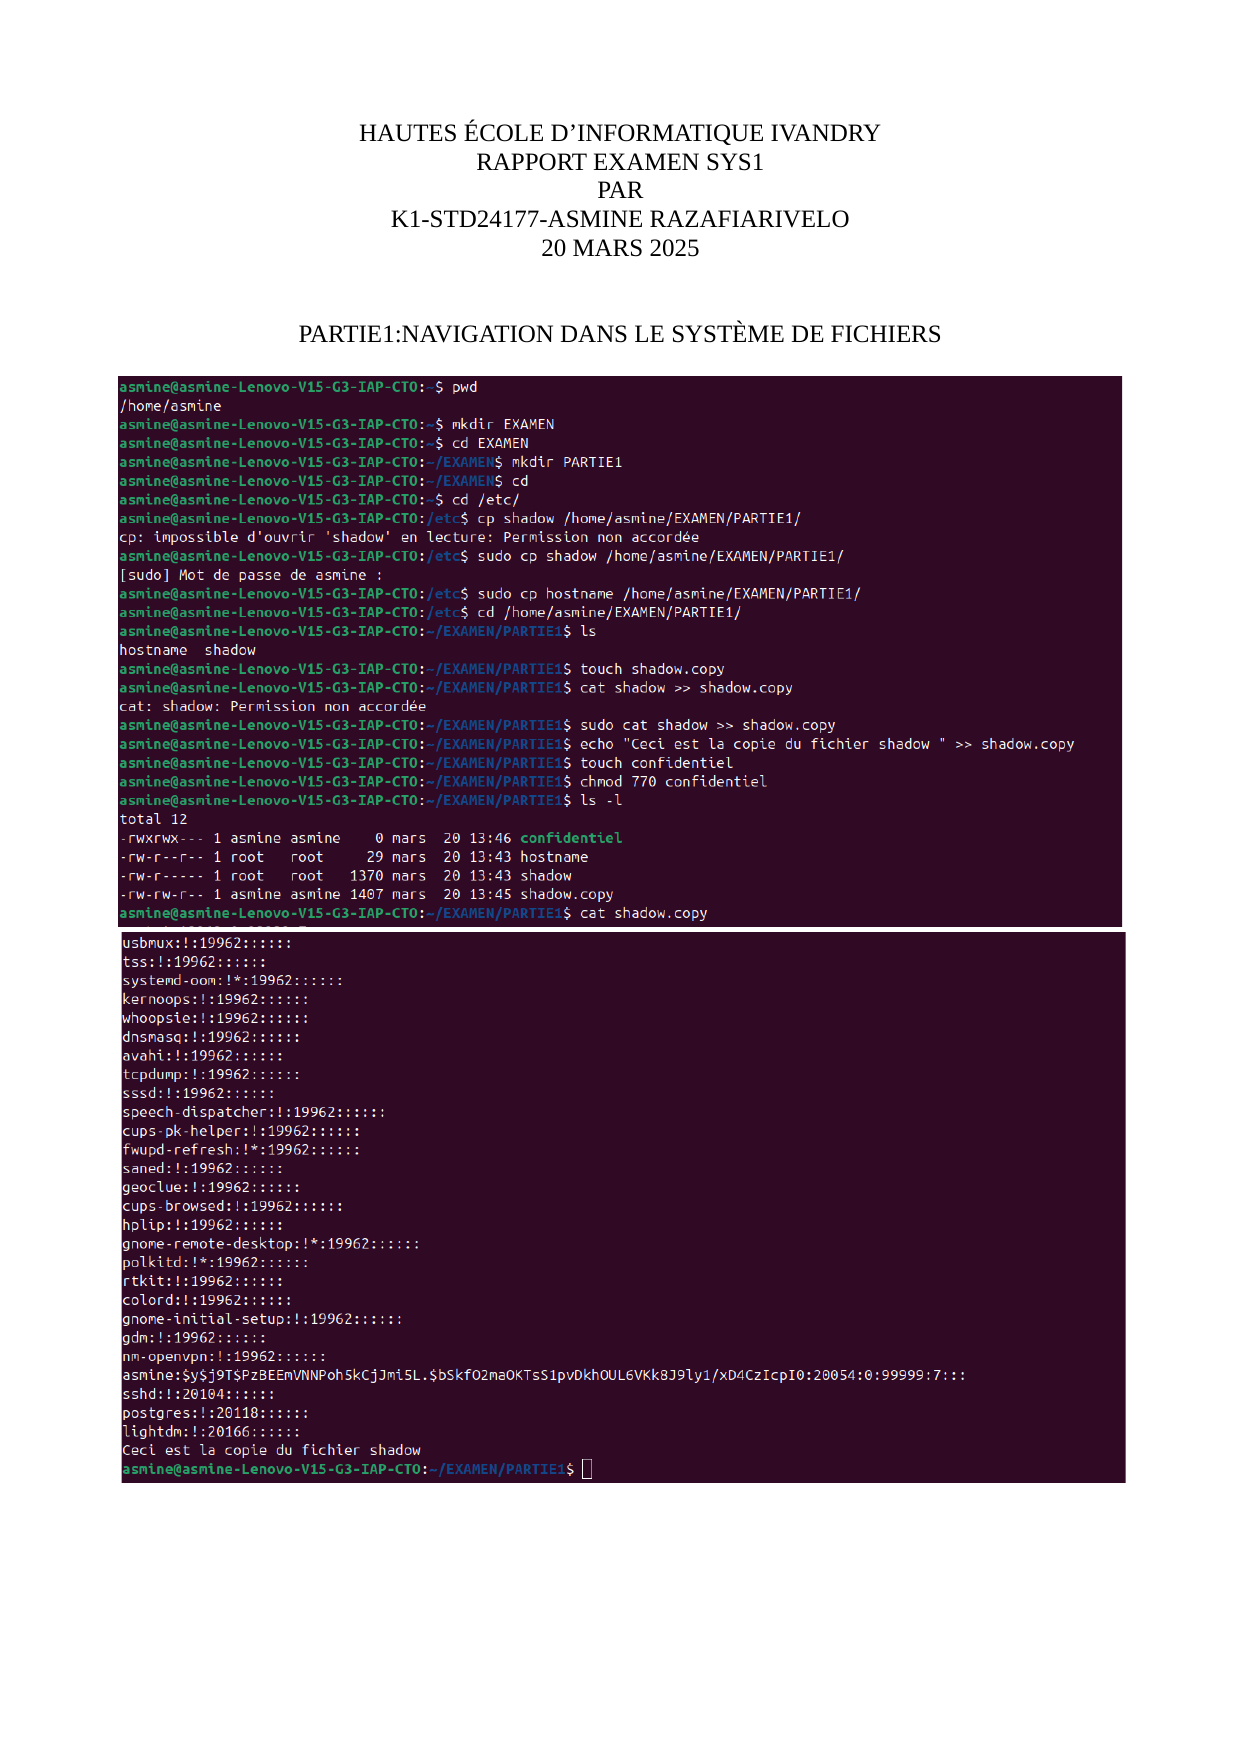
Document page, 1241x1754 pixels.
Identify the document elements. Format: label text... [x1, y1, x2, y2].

text HAUTES ÉCOLE D’INFORMATIQUE IVANDRY [118, 118, 1122, 147]
text K1-STD24177-ASMINE RAZAFIARIVELO [118, 204, 1122, 233]
picture [118, 376, 1123, 927]
picture [121, 932, 1126, 1483]
text 20 MARS 2025 [118, 233, 1122, 262]
text PARTIE1:NAVIGATION DANS LE SYSTÈME DE FICHIERS [118, 319, 1122, 348]
text RAPPORT EXAMEN SYS1 [118, 147, 1122, 176]
text PAR [118, 176, 1122, 204]
